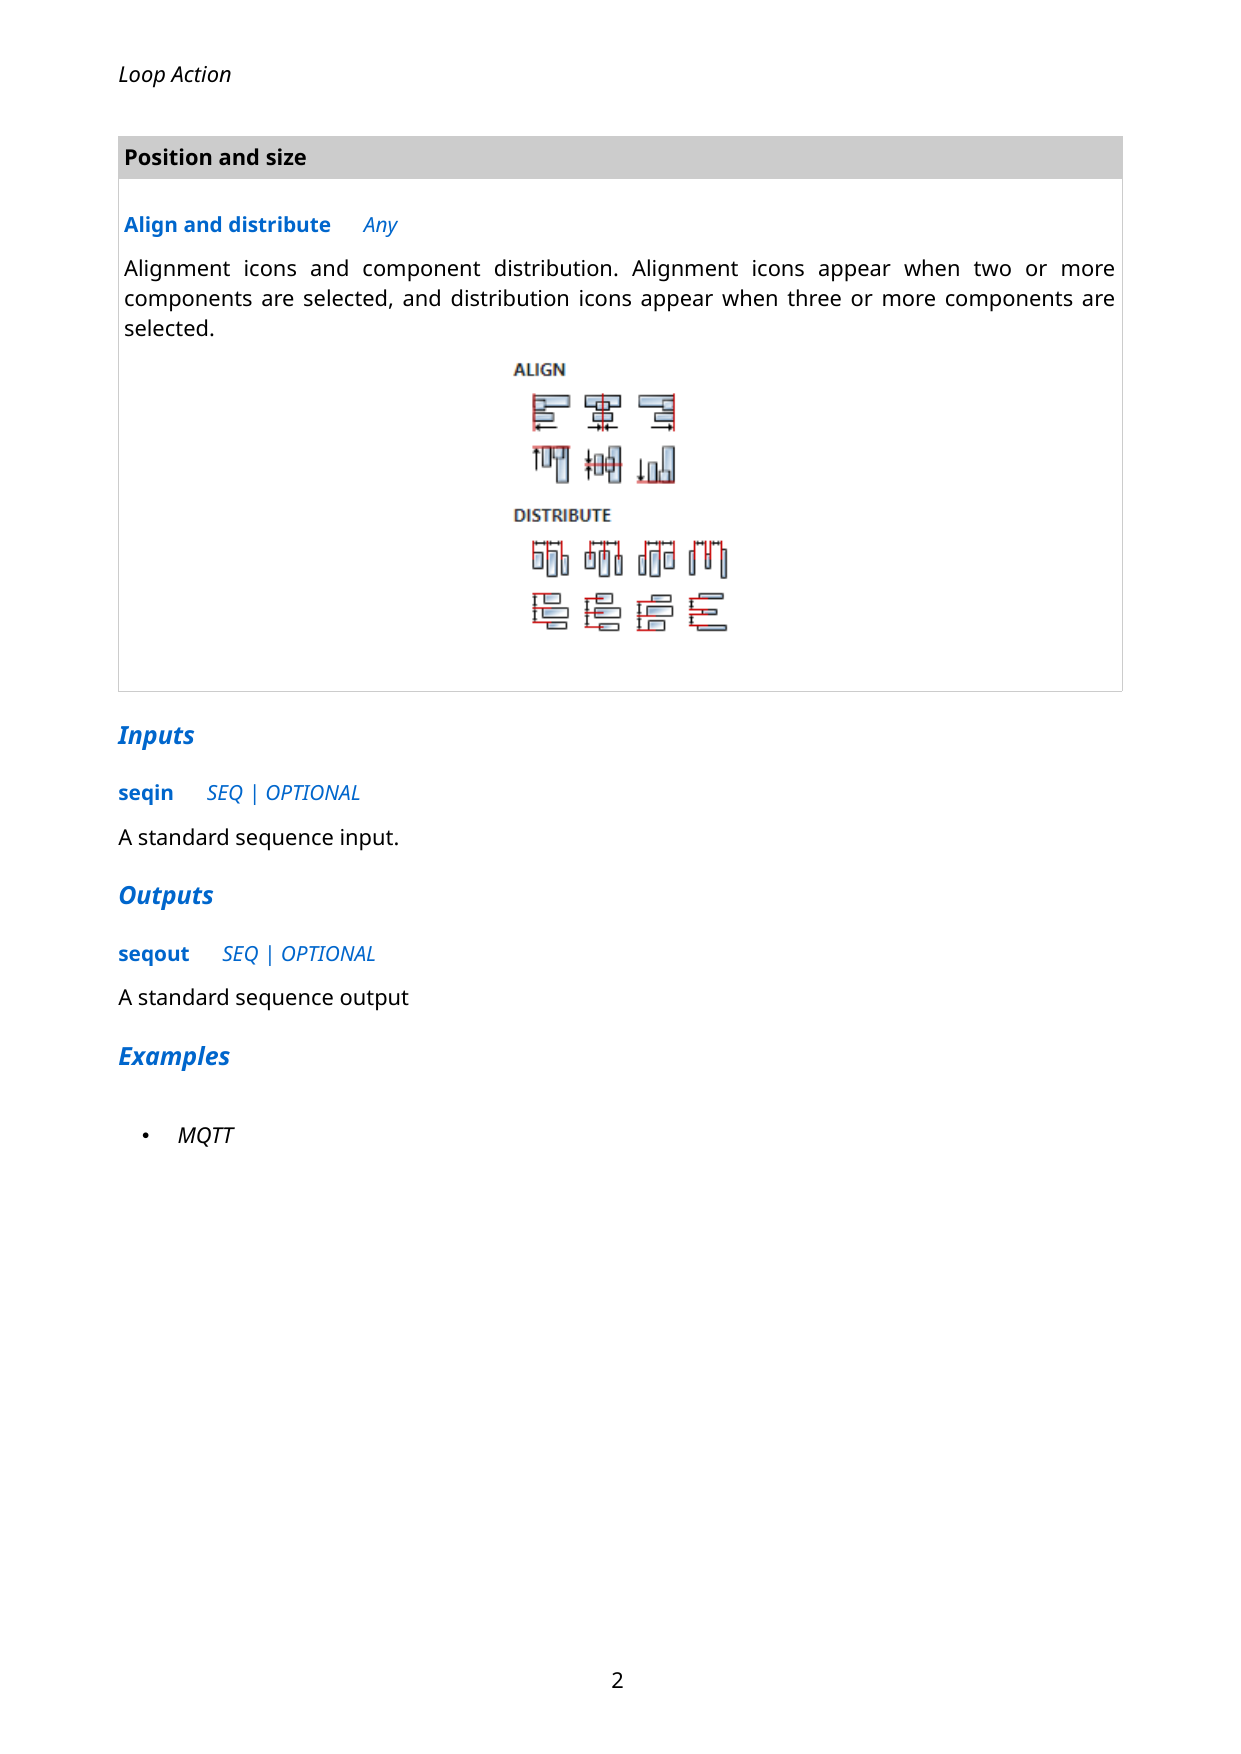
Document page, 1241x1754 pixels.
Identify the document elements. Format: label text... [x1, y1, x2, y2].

subtitle Outputs [118, 878, 1122, 912]
text A standard sequence input. [118, 822, 1122, 851]
list MQTT [142, 1120, 1110, 1149]
text A standard sequence output [118, 982, 1122, 1012]
table_cell [119, 355, 1122, 691]
picture [490, 354, 750, 644]
subtitle seqout SEQ | OPTIONAL [118, 939, 1122, 967]
subtitle Examples [118, 1038, 1122, 1072]
table_header Position and size [119, 137, 1122, 178]
subtitle Inputs [118, 718, 1122, 752]
subtitle seqin SEQ | OPTIONAL [118, 778, 1122, 807]
table_cell Align and distribute Any Alignment icons and component distribution. Alignment icons appear when two or more components are selected, and distribution icons appear when three or more components are selected. [119, 179, 1122, 354]
